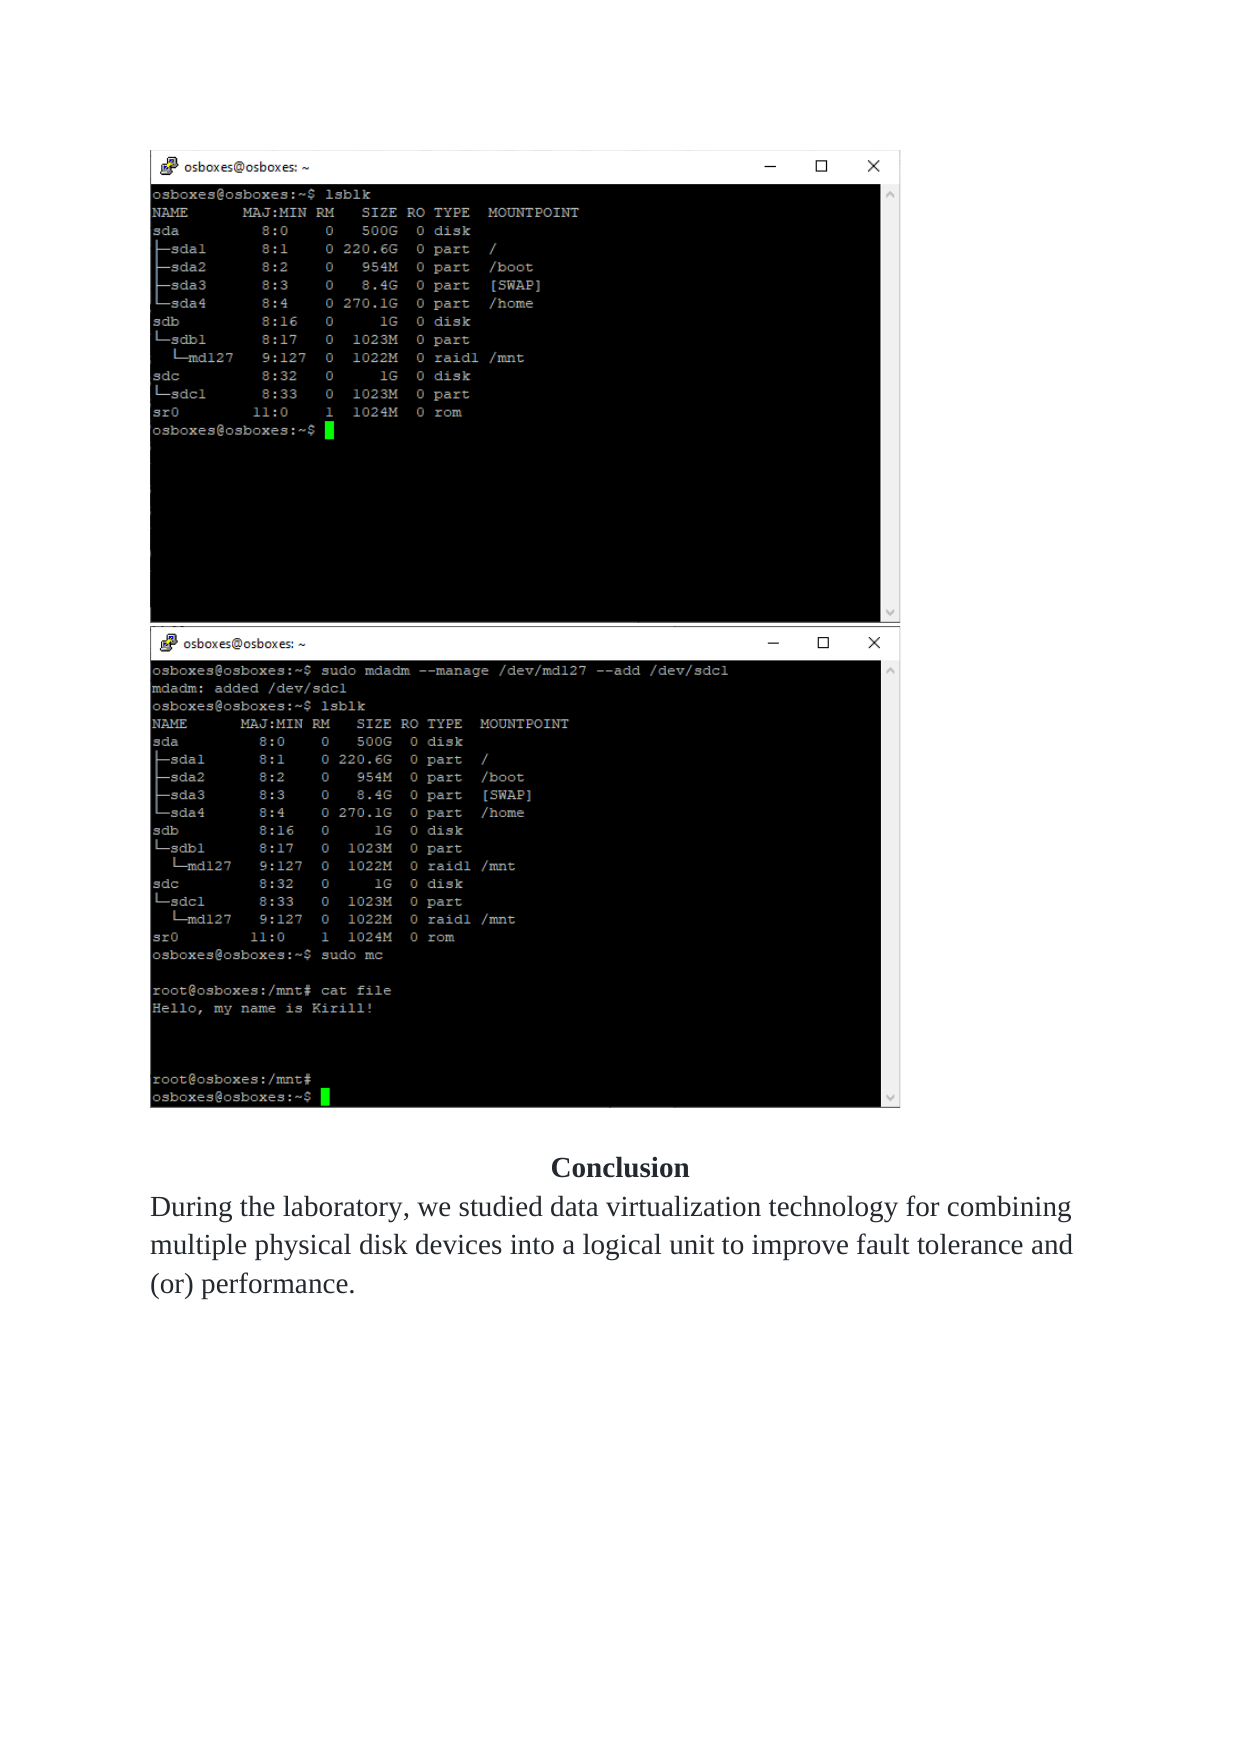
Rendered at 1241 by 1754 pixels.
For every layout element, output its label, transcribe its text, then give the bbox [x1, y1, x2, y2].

picture [150, 626, 901, 1108]
text Conclusion [150, 1150, 1090, 1184]
picture [150, 150, 901, 623]
text During the laboratory, we studied data virtualization technology for combining multiple physical disk devices into a logical unit to improve fault tolerance and (or) performance. [150, 1189, 1090, 1299]
